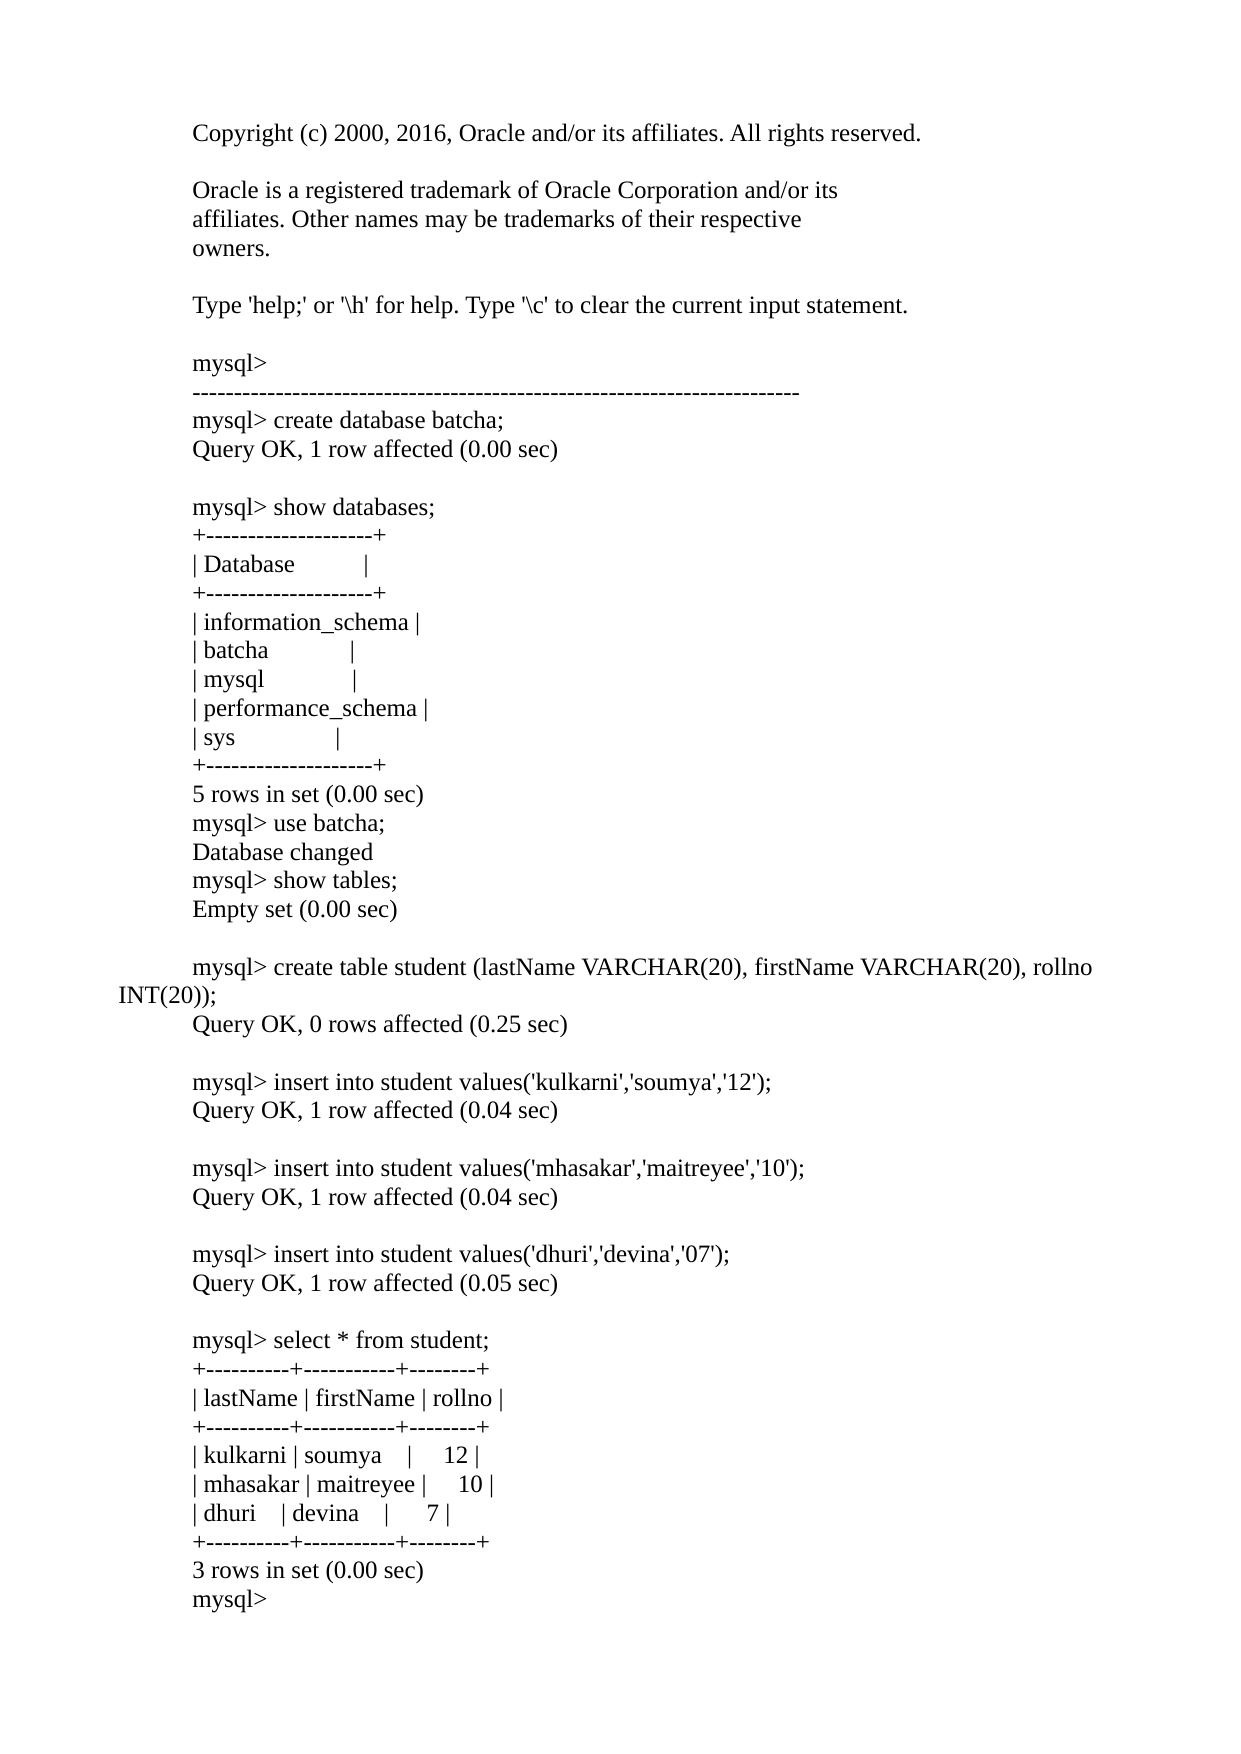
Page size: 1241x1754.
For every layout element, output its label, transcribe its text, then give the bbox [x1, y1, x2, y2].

text +----------+-----------+--------+ [118, 1354, 1122, 1383]
text mysql> [118, 1584, 1122, 1613]
text mysql> insert into student values('mhasakar','maitreyee','10'); [118, 1153, 1122, 1182]
text mysql> insert into student values('dhuri','devina','07'); [118, 1239, 1122, 1268]
text mysql> select * from student; [118, 1326, 1122, 1354]
text | information_schema | [118, 607, 1122, 636]
text +--------------------+ [118, 521, 1122, 549]
text Copyright (c) 2000, 2016, Oracle and/or its affiliates. All rights reserved. [118, 118, 1122, 147]
text 3 rows in set (0.00 sec) [118, 1556, 1122, 1584]
text Empty set (0.00 sec) [118, 894, 1122, 923]
text Query OK, 1 row affected (0.05 sec) [118, 1268, 1122, 1297]
text mysql> show tables; [118, 866, 1122, 894]
text | mhasakar | maitreyee | 10 | [118, 1469, 1122, 1498]
text Query OK, 1 row affected (0.04 sec) [118, 1096, 1122, 1124]
text Query OK, 0 rows affected (0.25 sec) [118, 1009, 1122, 1038]
text mysql> show databases; [118, 492, 1122, 521]
text mysql> use batcha; [118, 808, 1122, 837]
text | Database | [118, 549, 1122, 578]
text mysql> [118, 348, 1122, 377]
text | lastName | firstName | rollno | [118, 1383, 1122, 1412]
text Database changed [118, 837, 1122, 866]
text owners. [118, 233, 1122, 262]
text +----------+-----------+--------+ [118, 1527, 1122, 1556]
text Type 'help;' or '\h' for help. Type '\c' to clear the current input statement. [118, 291, 1122, 319]
text | batcha | [118, 636, 1122, 664]
text affiliates. Other names may be trademarks of their respective [118, 204, 1122, 233]
text ------------------------------------------------------------------------- [118, 377, 1122, 406]
text Query OK, 1 row affected (0.00 sec) [118, 434, 1122, 463]
text +----------+-----------+--------+ [118, 1412, 1122, 1441]
text | dhuri | devina | 7 | [118, 1498, 1122, 1527]
text mysql> create table student (lastName VARCHAR(20), firstName VARCHAR(20), rollno INT(20)); [118, 952, 1122, 1009]
text | sys | [118, 722, 1122, 751]
text | performance_schema | [118, 693, 1122, 722]
text 5 rows in set (0.00 sec) [118, 779, 1122, 808]
text Oracle is a registered trademark of Oracle Corporation and/or its [118, 176, 1122, 204]
text mysql> create database batcha; [118, 406, 1122, 434]
text +--------------------+ [118, 751, 1122, 779]
text | kulkarni | soumya | 12 | [118, 1441, 1122, 1469]
text Query OK, 1 row affected (0.04 sec) [118, 1182, 1122, 1211]
text +--------------------+ [118, 578, 1122, 607]
text mysql> insert into student values('kulkarni','soumya','12'); [118, 1067, 1122, 1096]
text | mysql | [118, 664, 1122, 693]
